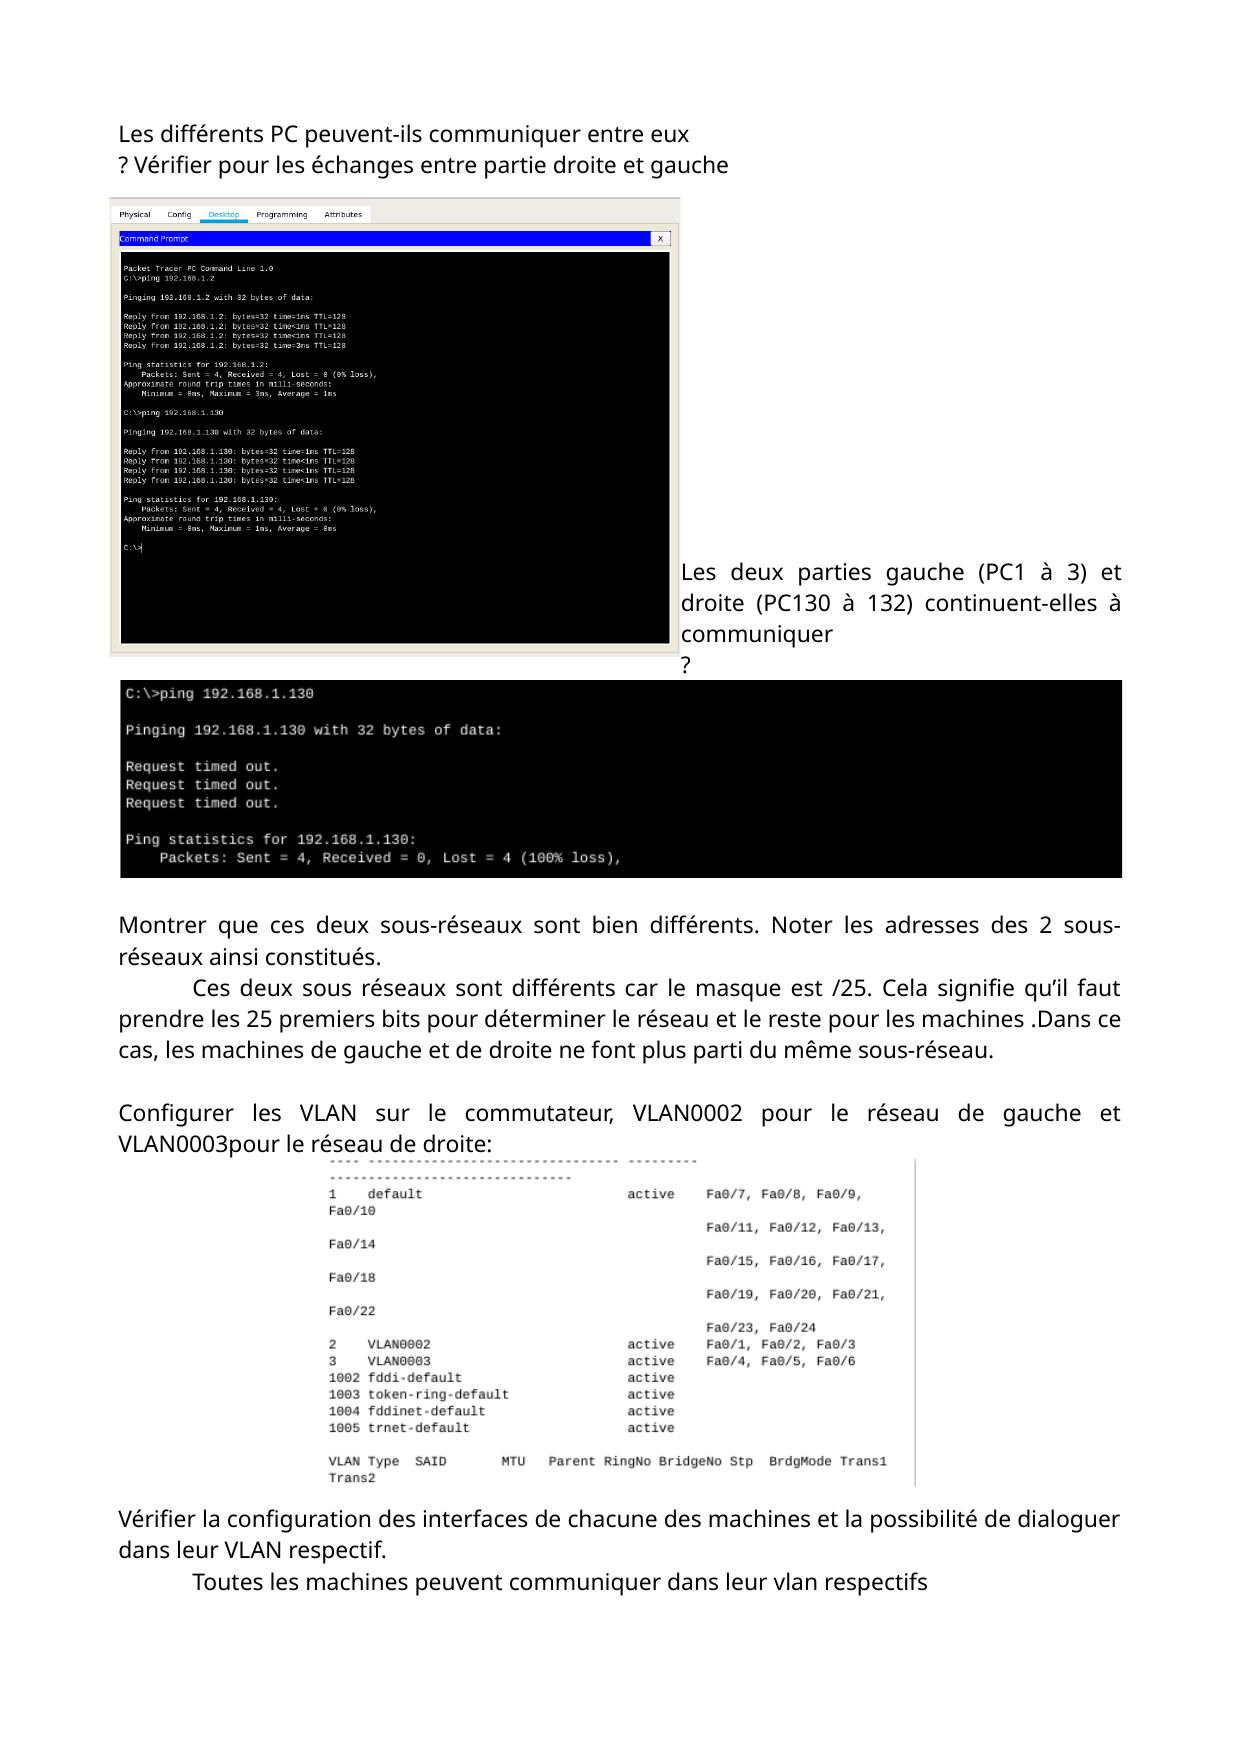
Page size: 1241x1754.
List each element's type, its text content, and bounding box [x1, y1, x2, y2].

text Toutes les machines peuvent communiquer dans leur vlan respectifs [118, 1566, 1122, 1597]
text Les différents PC peuvent-ils communiquer entre eux [118, 118, 1122, 149]
picture [109, 197, 681, 657]
text ? [118, 649, 1122, 680]
text Montrer que ces deux sous-réseaux sont bien différents. Noter les adresses des 2 sous-réseaux ainsi constitués. [118, 909, 1122, 972]
text Les deux parties gauche (PC1 à 3) et droite (PC130 à 132) continuent-elles à communiquer [681, 556, 1122, 649]
text ? Vérifier pour les échanges entre partie droite et gauche [118, 149, 1122, 181]
picture [324, 1159, 917, 1487]
text Configurer les VLAN sur le commutateur, VLAN0002 pour le réseau de gauche et VLAN0003pour le réseau de droite: [118, 1097, 1122, 1159]
text Vérifier la configuration des interfaces de chacune des machines et la possibilité de dialoguer dans leur VLAN respectif. [118, 1503, 1122, 1566]
picture [118, 680, 1123, 878]
text Ces deux sous réseaux sont différents car le masque est /25. Cela signifie qu’il faut prendre les 25 premiers bits pour déterminer le réseau et le reste pour les machines .Dans ce cas, les machines de gauche et de droite ne font plus parti du même sous-réseau. [118, 972, 1122, 1066]
